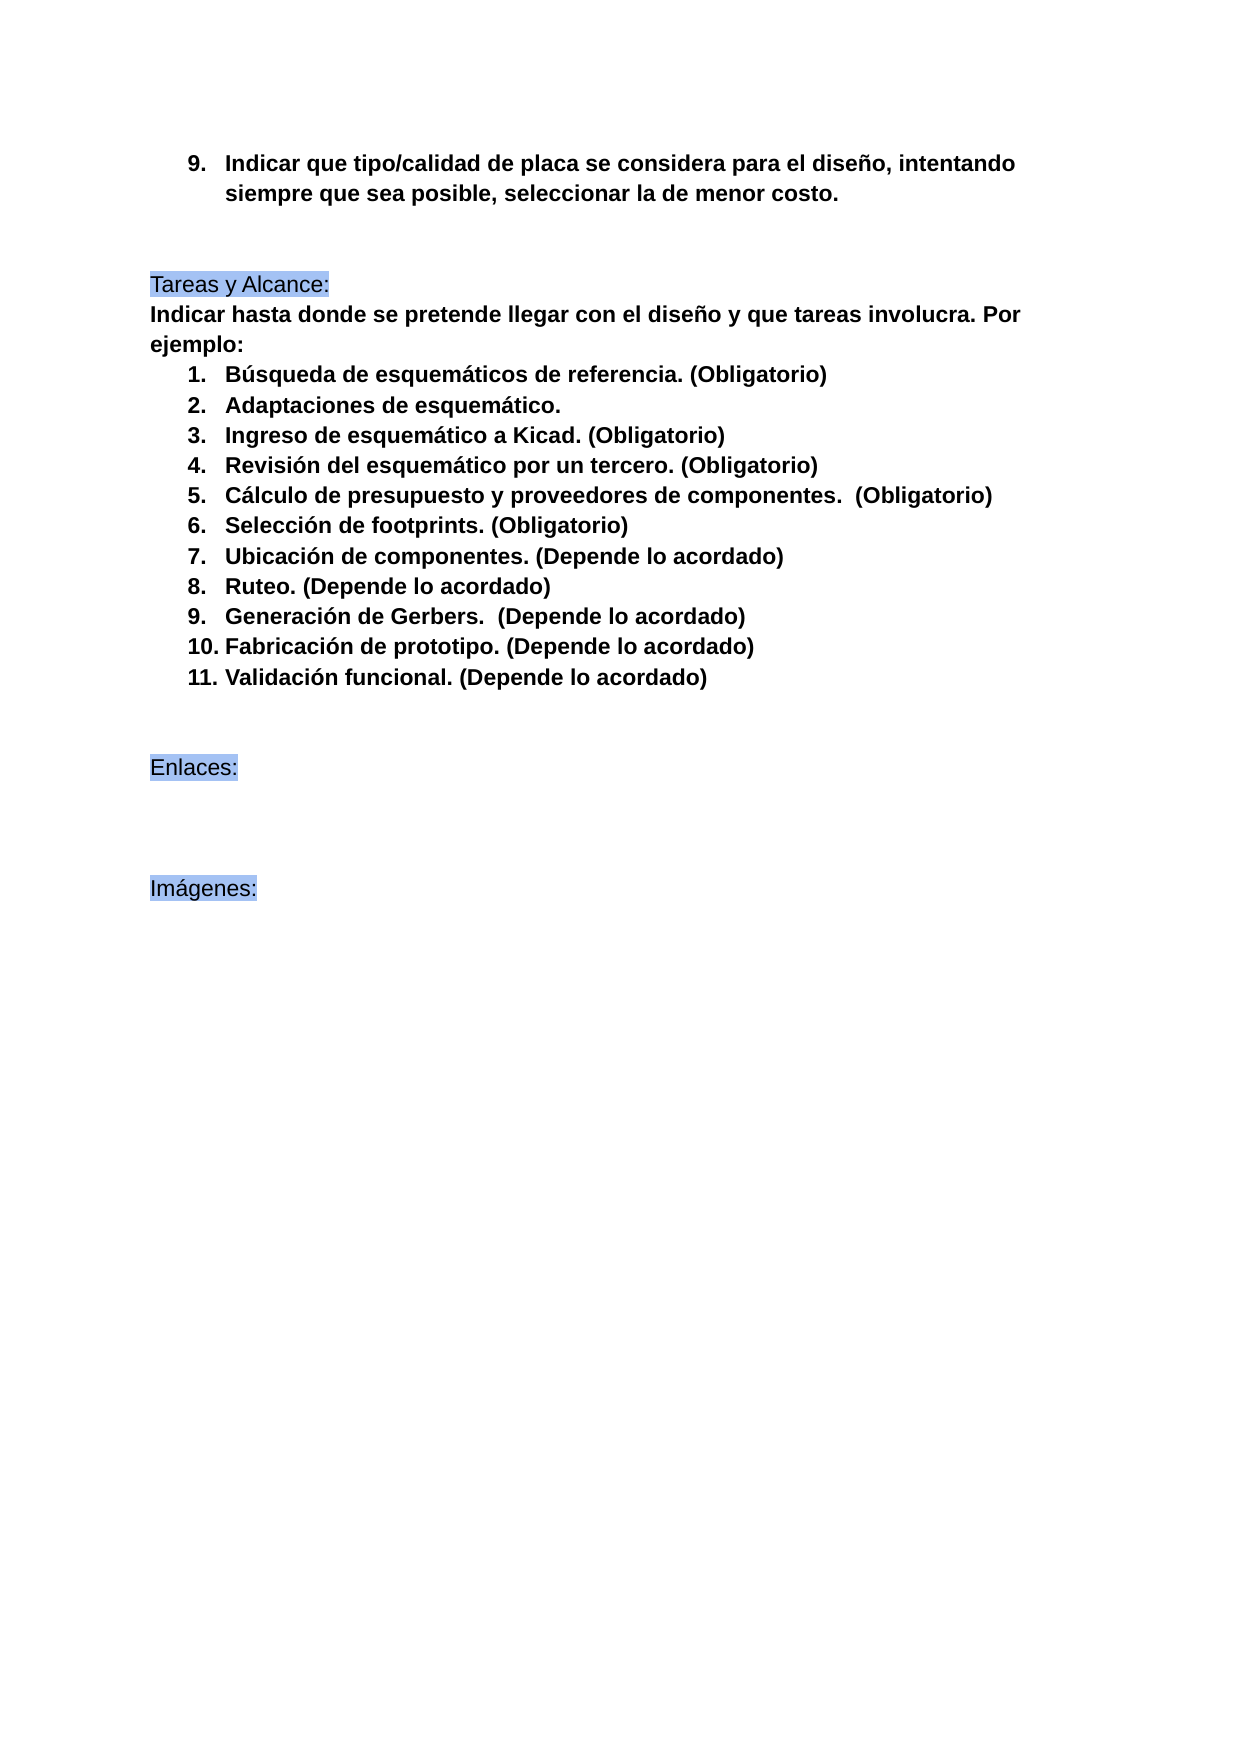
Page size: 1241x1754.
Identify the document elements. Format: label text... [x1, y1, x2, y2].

list Búsqueda de esquemáticos de referencia. (Obligatorio) [187, 361, 1090, 388]
list Indicar que tipo/calidad de placa se considera para el diseño, intentando siempre que sea posible, seleccionar la de menor costo. [187, 150, 1090, 207]
list Ingreso de esquemático a Kicad. (Obligatorio) [187, 422, 1090, 448]
list Revisión del esquemático por un tercero. (Obligatorio) [187, 452, 1090, 478]
text Indicar hasta donde se pretende llegar con el diseño y que tareas involucra. Por ejemplo: [150, 301, 1090, 358]
list Cálculo de presupuesto y proveedores de componentes. (Obligatorio) [187, 482, 1090, 509]
list Ubicación de componentes. (Depende lo acordado) [187, 543, 1090, 569]
list Selección de footprints. (Obligatorio) [187, 512, 1090, 539]
list Validación funcional. (Depende lo acordado) [187, 663, 1090, 690]
text Enlaces: [150, 754, 1090, 781]
list Generación de Gerbers. (Depende lo acordado) [187, 603, 1090, 629]
text Imágenes: [150, 875, 1090, 901]
list Ruteo. (Depende lo acordado) [187, 573, 1090, 599]
list Adaptaciones de esquemático. [187, 392, 1090, 418]
list Fabricación de prototipo. (Depende lo acordado) [187, 633, 1090, 660]
text Tareas y Alcance: [150, 271, 1090, 297]
